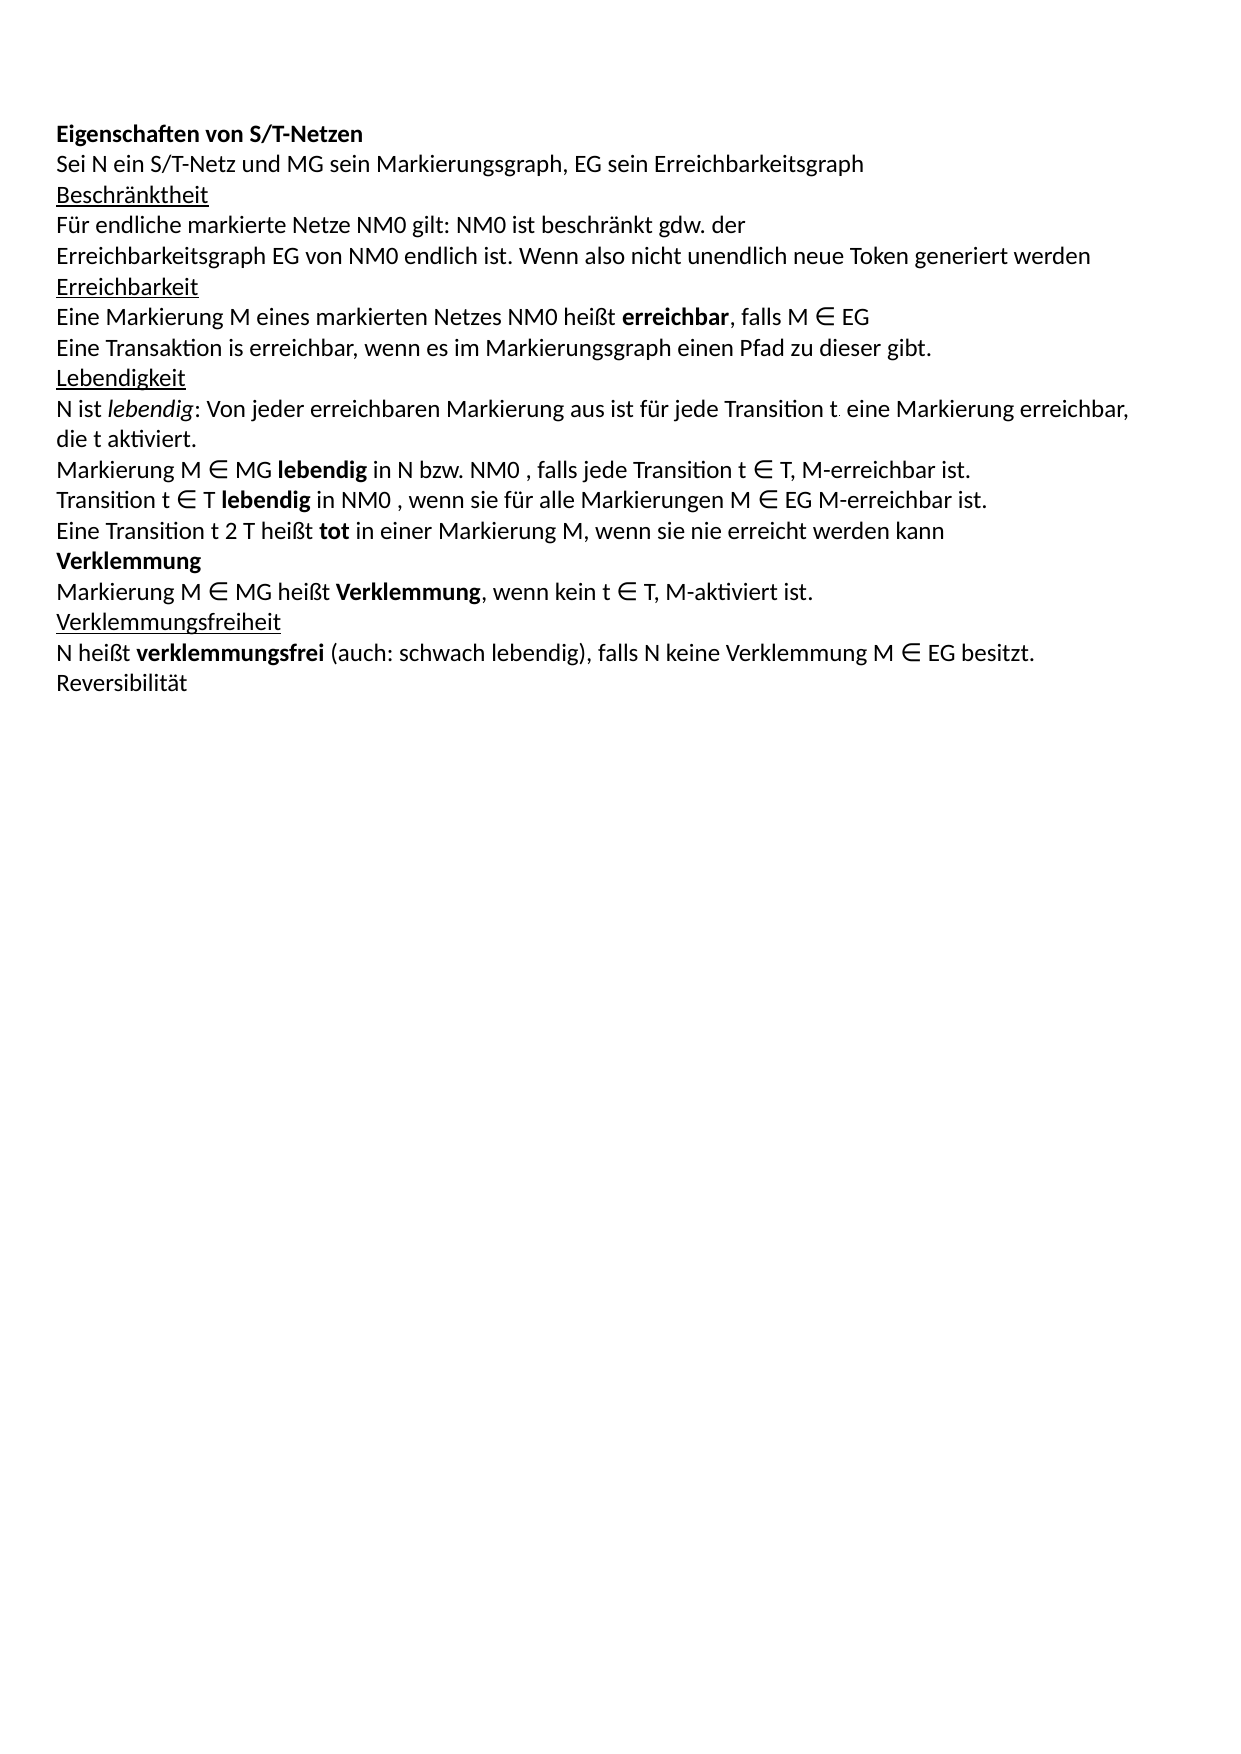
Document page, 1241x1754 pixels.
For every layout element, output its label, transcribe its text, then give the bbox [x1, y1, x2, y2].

text Reversibilität [56, 667, 1208, 698]
text Verklemmung [56, 545, 1208, 576]
text Beschränktheit [56, 179, 1208, 210]
text Erreichbarkeitsgraph EG von NM0 endlich ist. Wenn also nicht unendlich neue Token generiert werden [56, 240, 1208, 271]
text Sei N ein S/T-Netz und MG sein Markierungsgraph, EG sein Erreichbarkeitsgraph [56, 149, 1208, 179]
text die t aktiviert. [56, 423, 1208, 454]
text Eine Transition t 2 T heißt tot in einer Markierung M, wenn sie nie erreicht werden kann [56, 515, 1208, 545]
text Transition t ∈ T lebendig in NM0 , wenn sie für alle Markierungen M ∈ EG M-erreichbar ist. [56, 484, 1208, 515]
text Eine Transaktion is erreichbar, wenn es im Markierungsgraph einen Pfad zu dieser gibt. [56, 332, 1208, 362]
text Erreichbarkeit [56, 271, 1208, 301]
text N ist lebendig: Von jeder erreichbaren Markierung aus ist für jede Transition t eine Markierung erreichbar, [56, 393, 1208, 423]
text Für endliche markierte Netze NM0 gilt: NM0 ist beschränkt gdw. der [56, 210, 1208, 240]
text Markierung M ∈ MG lebendig in N bzw. NM0 , falls jede Transition t ∈ T, M-erreichbar ist. [56, 454, 1208, 484]
text Eigenschaften von S/T-Netzen [56, 118, 1208, 149]
text Markierung M ∈ MG heißt Verklemmung, wenn kein t ∈ T, M-aktiviert ist. [56, 576, 1208, 606]
text Eine Markierung M eines markierten Netzes NM0 heißt erreichbar, falls M ∈ EG [56, 301, 1208, 332]
text Verklemmungsfreiheit [56, 606, 1208, 637]
text Lebendigkeit [56, 362, 1208, 393]
text N heißt verklemmungsfrei (auch: schwach lebendig), falls N keine Verklemmung M ∈ EG besitzt. [56, 637, 1208, 667]
